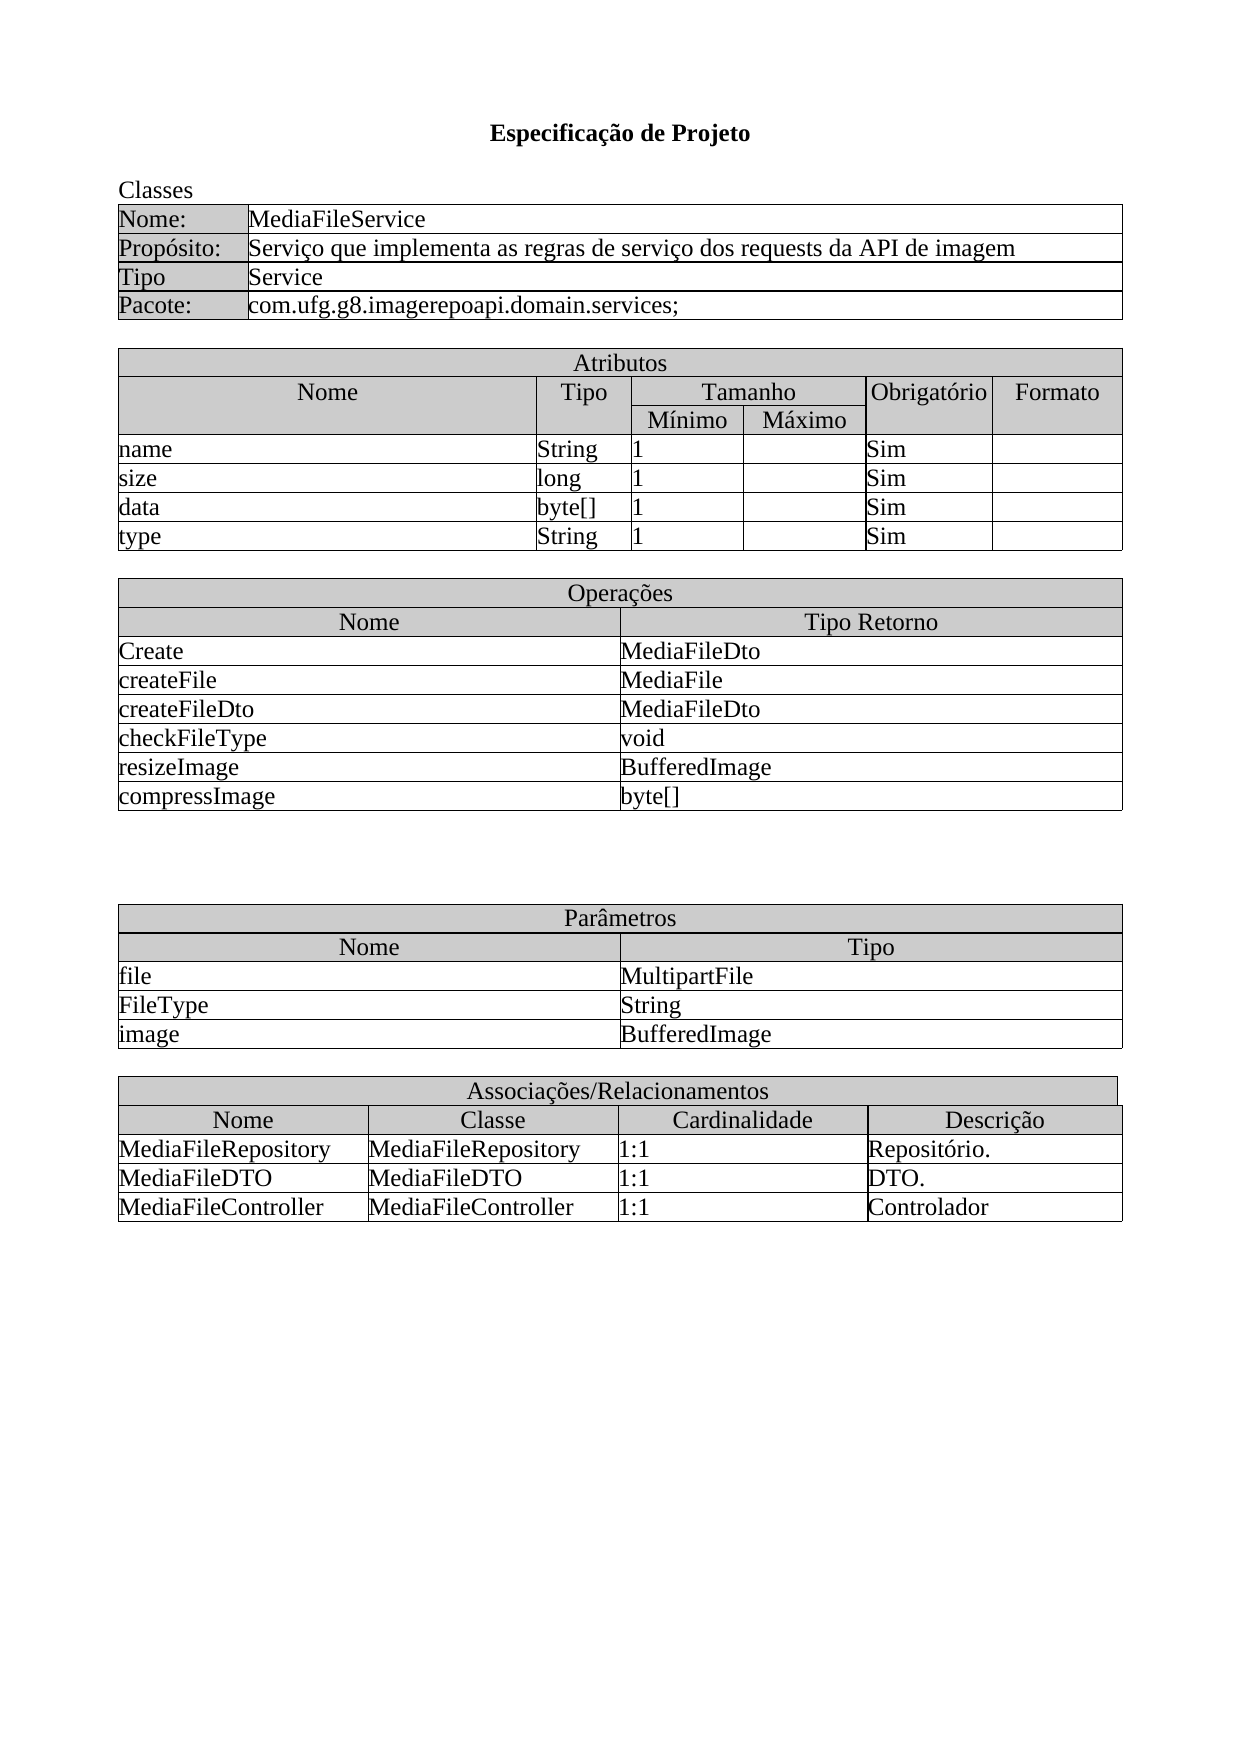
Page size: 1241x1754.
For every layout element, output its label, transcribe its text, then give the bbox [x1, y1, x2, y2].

table_cell checkFileType [119, 724, 620, 752]
table_cell Sim [867, 522, 992, 550]
table_header Parâmetros [119, 905, 1122, 932]
table_cell String [621, 991, 1122, 1019]
table_cell [993, 435, 1122, 463]
table_cell 1:1 [619, 1135, 867, 1163]
table_cell Classe [369, 1106, 618, 1134]
table_cell createFile [119, 666, 620, 694]
table_cell data [119, 493, 536, 521]
table_cell MediaFileDTO [119, 1164, 368, 1192]
table_cell MediaFileDto [621, 695, 1122, 723]
table_cell 1 [632, 522, 743, 550]
table_header Nome: [119, 205, 248, 233]
table_cell 1 [632, 493, 743, 521]
table_cell Service [249, 263, 1122, 290]
table_cell 1:1 [619, 1193, 867, 1221]
table_header Associações/Relacionamentos [119, 1077, 1117, 1105]
table_cell FileType [119, 991, 620, 1019]
table_cell Propósito: [119, 234, 248, 261]
table_cell 1:1 [619, 1164, 867, 1192]
table_cell 1 [632, 464, 743, 492]
table_cell Create [119, 637, 620, 665]
table_cell byte[] [537, 493, 631, 521]
table_cell Máximo [744, 406, 865, 434]
table_cell Serviço que implementa as regras de serviço dos requests da API de imagem [249, 234, 1122, 261]
table_cell Pacote: [119, 292, 248, 319]
table_header Atributos [119, 349, 1122, 376]
table_cell String [537, 435, 631, 463]
table_cell file [119, 962, 620, 990]
table_cell MediaFile [621, 666, 1122, 694]
table_cell Controlador [869, 1193, 1122, 1221]
table_cell long [537, 464, 631, 492]
table_cell Sim [867, 435, 992, 463]
text Especificação de Projeto [118, 118, 1122, 147]
table_cell [993, 522, 1122, 550]
table_cell name [119, 435, 536, 463]
table_cell [993, 493, 1122, 521]
table_cell [744, 522, 865, 550]
table_cell BufferedImage [621, 753, 1122, 781]
text Classes [118, 175, 1122, 204]
table_cell String [537, 522, 631, 550]
table_cell [744, 435, 865, 463]
table_cell Formato [993, 377, 1122, 434]
table_cell [993, 464, 1122, 492]
table_cell [744, 493, 865, 521]
table_cell Sim [867, 464, 992, 492]
table_cell 1 [632, 435, 743, 463]
table_cell image [119, 1020, 620, 1048]
table_cell createFileDto [119, 695, 620, 723]
table_header MediaFileService [249, 205, 1122, 233]
table_cell Obrigatório [867, 377, 992, 434]
table_cell MediaFileRepository [119, 1135, 368, 1163]
table_cell Nome [119, 377, 536, 434]
table_cell MediaFileDTO [369, 1164, 618, 1192]
table_cell Nome [119, 1106, 368, 1134]
table_cell Sim [867, 493, 992, 521]
table_cell MediaFileRepository [369, 1135, 618, 1163]
table_cell compressImage [119, 782, 620, 810]
table_cell Tipo [621, 934, 1122, 961]
table_cell MultipartFile [621, 962, 1122, 990]
table_cell Nome [119, 934, 620, 961]
table_cell Tipo [537, 377, 631, 434]
table_cell DTO. [869, 1164, 1122, 1192]
table_cell MediaFileController [369, 1193, 618, 1221]
table_cell Cardinalidade [619, 1106, 867, 1134]
table_cell size [119, 464, 536, 492]
table_cell byte[] [621, 782, 1122, 810]
table_cell type [119, 522, 536, 550]
table_cell Tamanho [632, 377, 865, 405]
table_cell MediaFileDto [621, 637, 1122, 665]
table_header Operações [119, 579, 1122, 607]
table_cell void [621, 724, 1122, 752]
table_cell Tipo Retorno [621, 608, 1122, 636]
table_cell Descrição [869, 1106, 1122, 1134]
table_cell resizeImage [119, 753, 620, 781]
table_cell com.ufg.g8.imagerepoapi.domain.services; [249, 292, 1122, 319]
table_cell Mínimo [632, 406, 743, 434]
table_cell [744, 464, 865, 492]
table_cell MediaFileController [119, 1193, 368, 1221]
table_cell Nome [119, 608, 620, 636]
table_cell Repositório. [869, 1135, 1122, 1163]
table_cell Tipo [119, 263, 248, 290]
table_cell BufferedImage [621, 1020, 1122, 1048]
